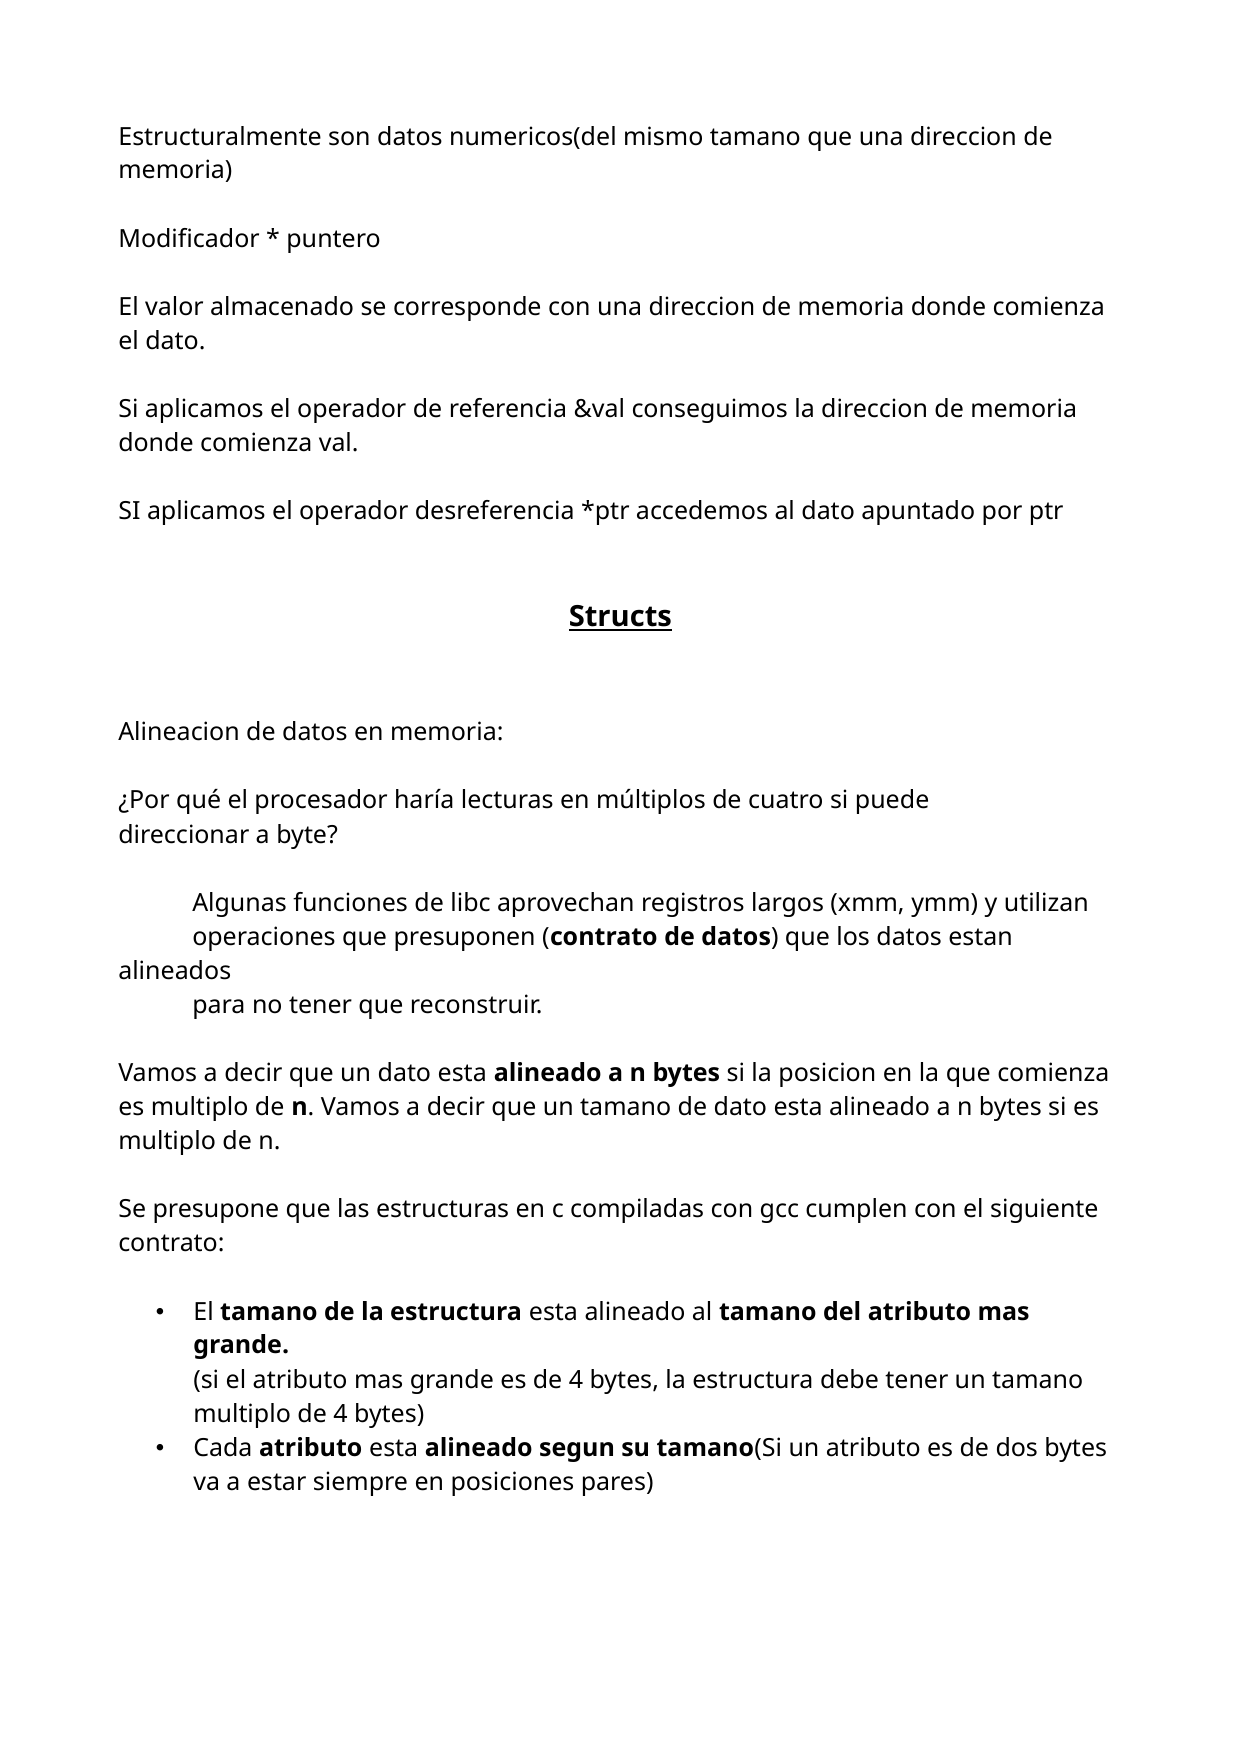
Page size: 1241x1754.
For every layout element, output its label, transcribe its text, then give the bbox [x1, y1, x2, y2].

text Estructuralmente son datos numericos(del mismo tamano que una direccion de memoria) [118, 118, 1122, 186]
text Si aplicamos el operador de referencia &val conseguimos la direccion de memoria donde comienza val. [118, 391, 1122, 459]
text Alineacion de datos en memoria: [118, 714, 1122, 748]
text direccionar a byte? [118, 816, 1122, 850]
text El valor almacenado se corresponde con una direccion de memoria donde comienza el dato. [118, 288, 1122, 357]
text SI aplicamos el operador desreferencia *ptr accedemos al dato apuntado por ptr [118, 493, 1122, 527]
list (si el atributo mas grande es de 4 bytes, la estructura debe tener un tamano multiplo de 4 bytes) [156, 1361, 1122, 1429]
text Algunas funciones de libc aprovechan registros largos (xmm, ymm) y utilizan operaciones que presuponen (contrato de datos) que los datos estan alineados [118, 884, 1122, 987]
list El tamano de la estructura esta alineado al tamano del atributo mas grande. [156, 1293, 1122, 1361]
text Modificador * puntero [118, 220, 1122, 254]
text Se presupone que las estructuras en c compiladas con gcc cumplen con el siguiente contrato: [118, 1191, 1122, 1259]
list Cada atributo esta alineado segun su tamano(Si un atributo es de dos bytes va a estar siempre en posiciones pares) [156, 1429, 1122, 1497]
text Vamos a decir que un dato esta alineado a n bytes si la posicion en la que comienza es multiplo de n. Vamos a decir que un tamano de dato esta alineado a n bytes si es multiplo de n. [118, 1055, 1122, 1157]
text ¿Por qué el procesador harı́a lecturas en múltiplos de cuatro si puede [118, 782, 1122, 816]
text para no tener que reconstruir. [118, 987, 1122, 1021]
text Structs [118, 595, 1122, 635]
